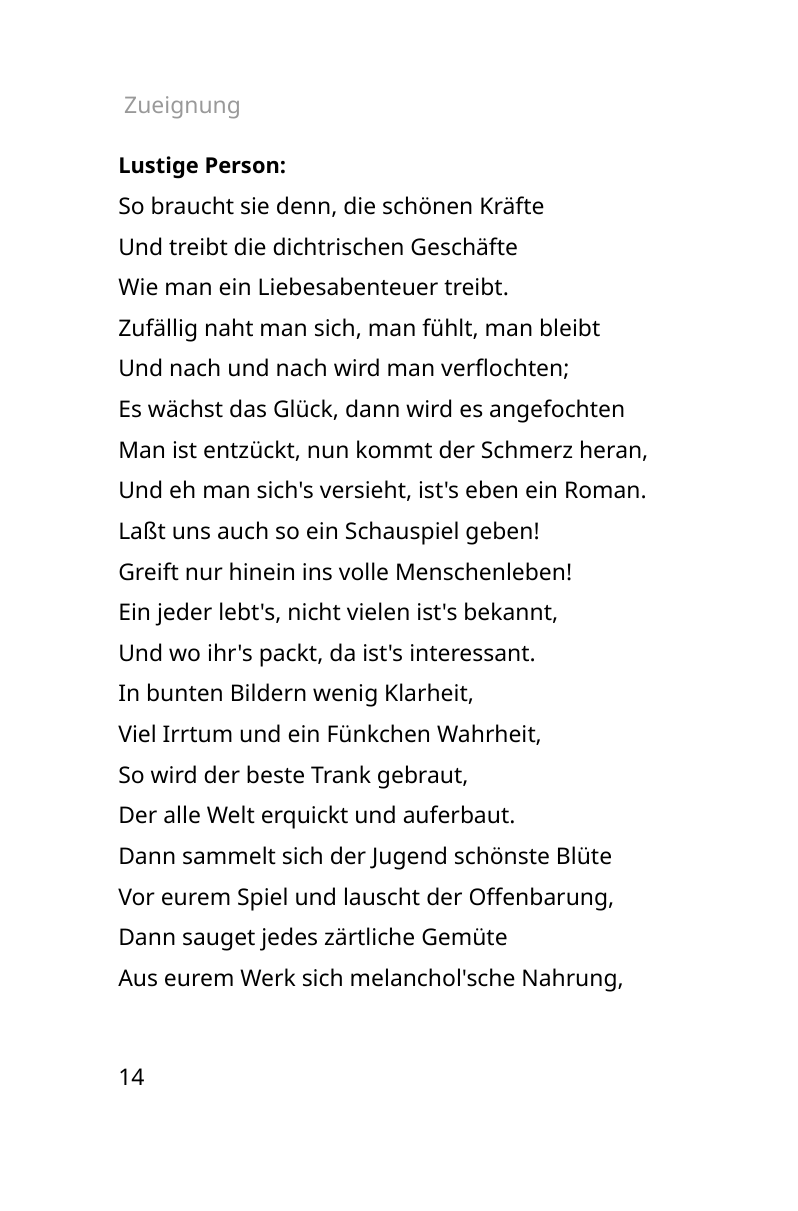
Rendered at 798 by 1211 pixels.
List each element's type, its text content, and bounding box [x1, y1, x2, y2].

text Lustige Person: So braucht sie denn, die schönen Kräfte Und treibt die dichtrischen Geschäfte Wie man ein Liebesabenteuer treibt. Zufällig naht man sich, man fühlt, man bleibt Und nach und nach wird man verflochten; Es wächst das Glück, dann wird es angefochten Man ist entzückt, nun kommt der Schmerz heran, Und eh man sich's versieht, ist's eben ein Roman. Laßt uns auch so ein Schauspiel geben! Greift nur hinein ins volle Menschenleben! Ein jeder lebt's, nicht vielen ist's bekannt, Und wo ihr's packt, da ist's interessant. In bunten Bildern wenig Klarheit, Viel Irrtum und ein Fünkchen Wahrheit, So wird der beste Trank gebraut, Der alle Welt erquickt und auferbaut. Dann sammelt sich der Jugend schönste Blüte Vor eurem Spiel und lauscht der Offenbarung, Dann sauget jedes zärtliche Gemüte Aus eurem Werk sich melanchol'sche Nahrung, [118, 149, 679, 993]
